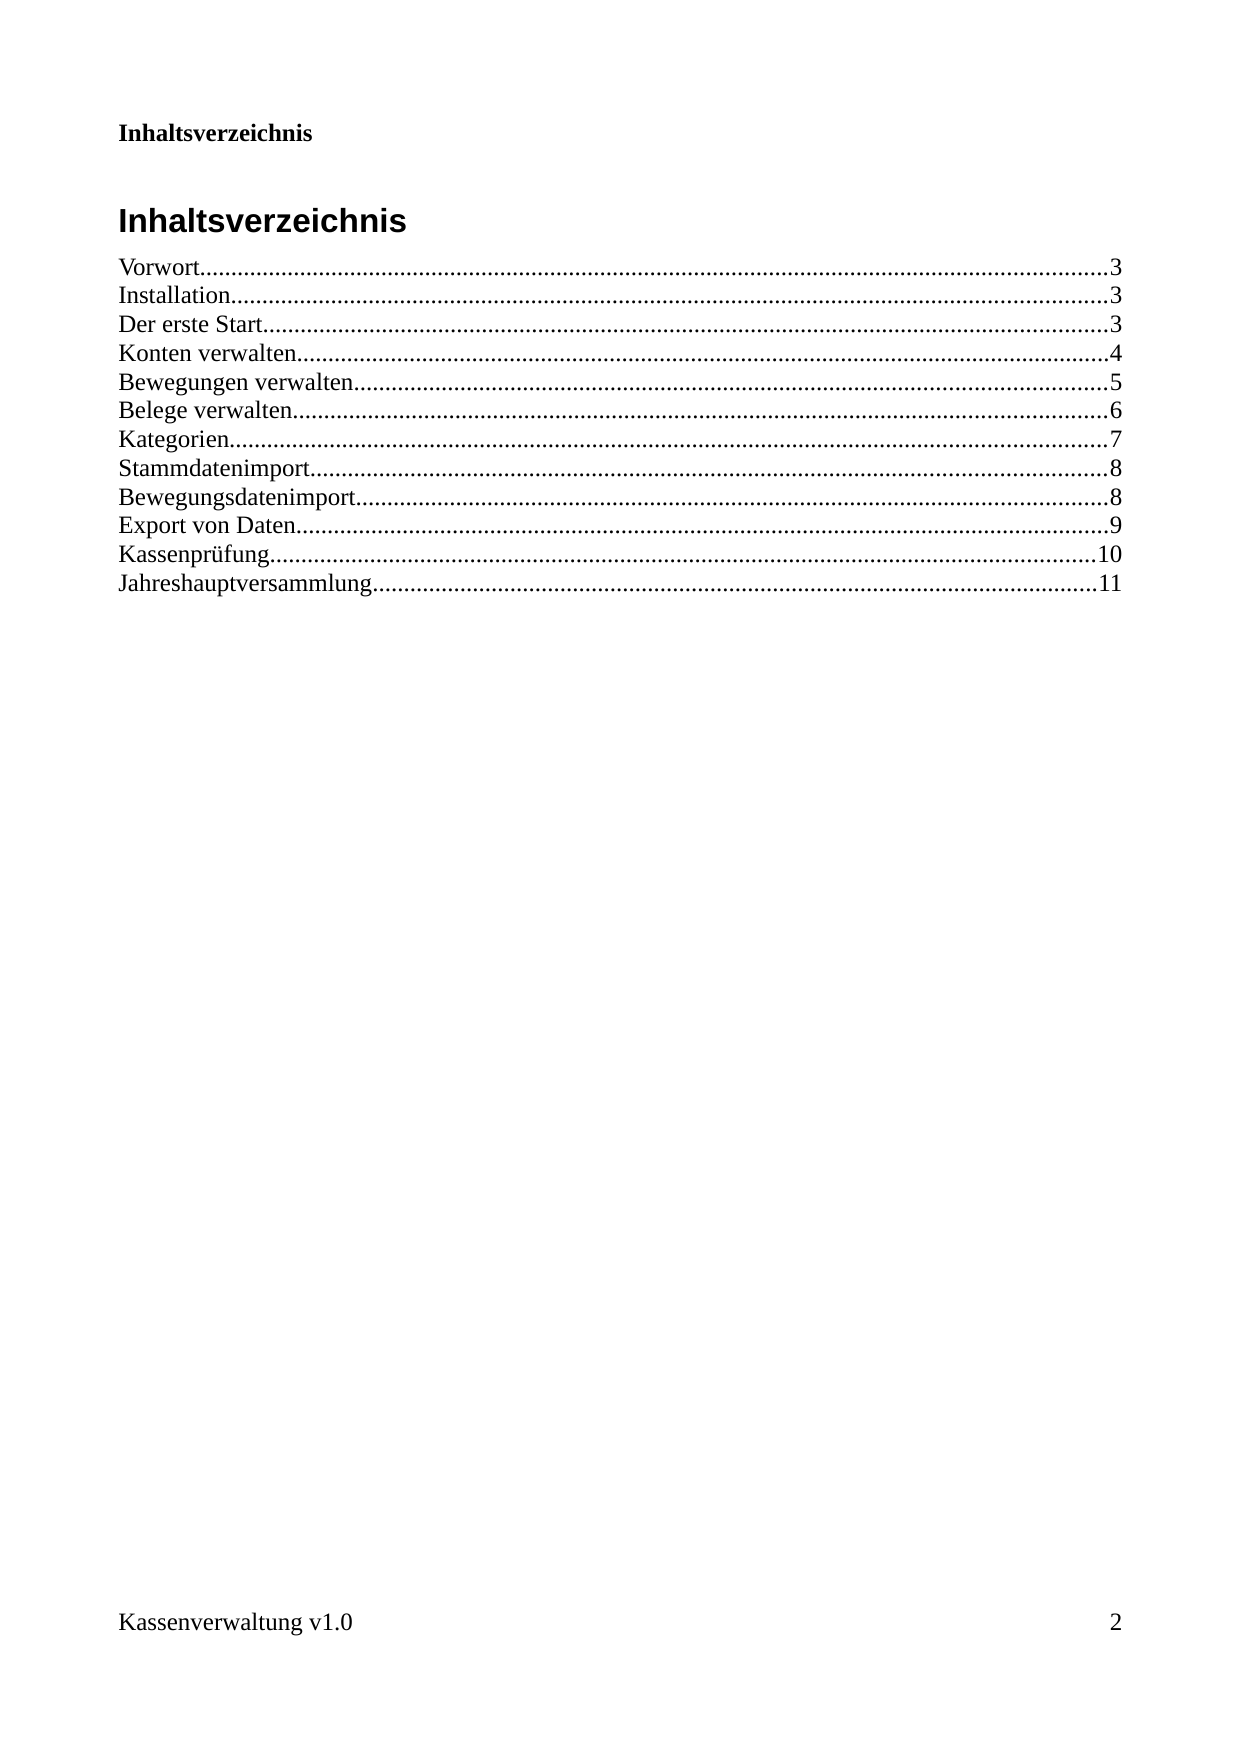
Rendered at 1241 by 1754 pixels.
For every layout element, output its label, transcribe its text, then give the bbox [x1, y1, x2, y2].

text Inhaltsverzeichnis [118, 118, 1122, 147]
text Export von Daten 9 [118, 510, 1122, 539]
text Kassenprüfung 10 [118, 539, 1122, 568]
text Belege verwalten 6 [118, 395, 1122, 424]
text Jahreshauptversammlung 11 [118, 568, 1122, 597]
text Bewegungen verwalten 5 [118, 367, 1122, 395]
text Vorwort 3 [118, 252, 1122, 280]
text Der erste Start 3 [118, 309, 1122, 338]
text Bewegungsdatenimport 8 [118, 482, 1122, 510]
text Konten verwalten 4 [118, 338, 1122, 367]
subtitle Inhaltsverzeichnis [118, 201, 1122, 239]
text Stammdatenimport 8 [118, 453, 1122, 482]
text Kategorien 7 [118, 424, 1122, 453]
text Installation 3 [118, 280, 1122, 309]
